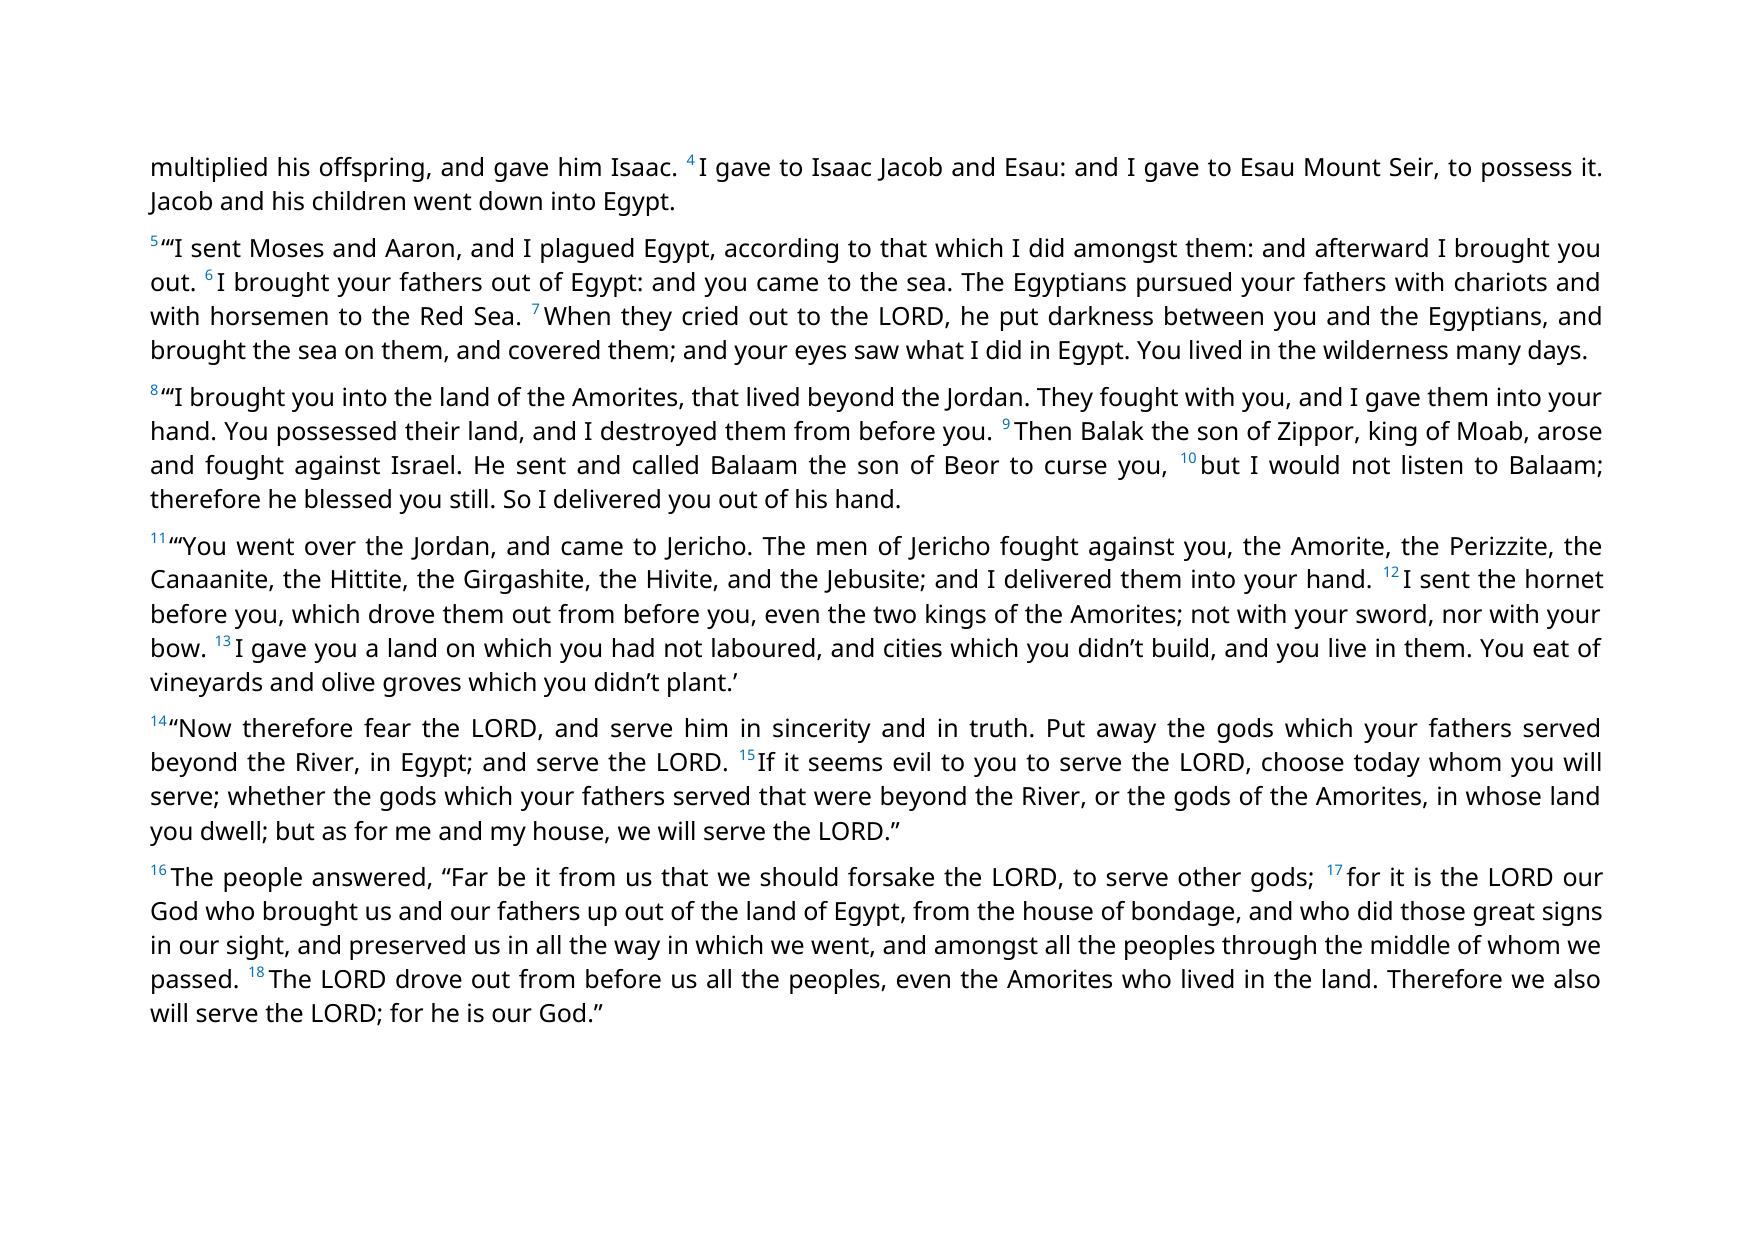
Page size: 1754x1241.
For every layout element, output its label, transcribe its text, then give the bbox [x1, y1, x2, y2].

text 8 “‘I brought you into the land of the Amorites, that lived beyond the Jordan. They fought with you, and I gave them into your hand. You possessed their land, and I destroyed them from before you. 9 Then Balak the son of Zippor, king of Moab, arose and fought against Israel. He sent and called Balaam the son of Beor to curse you, 10 but I would not listen to Balaam; therefore he blessed you still. So I delivered you out of his hand. [150, 379, 1604, 516]
text multiplied his offspring, and gave him Isaac. 4 I gave to Isaac Jacob and Esau: and I gave to Esau Mount Seir, to possess it. Jacob and his children went down into Egypt. [150, 150, 1604, 218]
text 11 “‘You went over the Jordan, and came to Jericho. The men of Jericho fought against you, the Amorite, the Perizzite, the Canaanite, the Hittite, the Girgashite, the Hivite, and the Jebusite; and I delivered them into your hand. 12 I sent the hornet before you, which drove them out from before you, even the two kings of the Amorites; not with your sword, nor with your bow. 13 I gave you a land on which you had not laboured, and cities which you didn’t build, and you live in them. You eat of vineyards and olive groves which you didn’t plant.’ [150, 528, 1604, 698]
text 14 “Now therefore fear the LORD, and serve him in sincerity and in truth. Put away the gods which your fathers served beyond the River, in Egypt; and serve the LORD. 15 If it seems evil to you to serve the LORD, choose today whom you will serve; whether the gods which your fathers served that were beyond the River, or the gods of the Amorites, in whose land you dwell; but as for me and my house, we will serve the LORD.” [150, 711, 1604, 847]
text 16 The people answered, “Far be it from us that we should forsake the LORD, to serve other gods; 17 for it is the LORD our God who brought us and our fathers up out of the land of Egypt, from the house of bondage, and who did those great signs in our sight, and preserved us in all the way in which we went, and amongst all the peoples through the middle of whom we passed. 18 The LORD drove out from before us all the peoples, even the Amorites who lived in the land. Therefore we also will serve the LORD; for he is our God.” [150, 860, 1604, 1030]
text 5 “‘I sent Moses and Aaron, and I plagued Egypt, according to that which I did amongst them: and afterward I brought you out. 6 I brought your fathers out of Egypt: and you came to the sea. The Egyptians pursued your fathers with chariots and with horsemen to the Red Sea. 7 When they cried out to the LORD, he put darkness between you and the Egyptians, and brought the sea on them, and covered them; and your eyes saw what I did in Egypt. You lived in the wilderness many days. [150, 231, 1604, 367]
